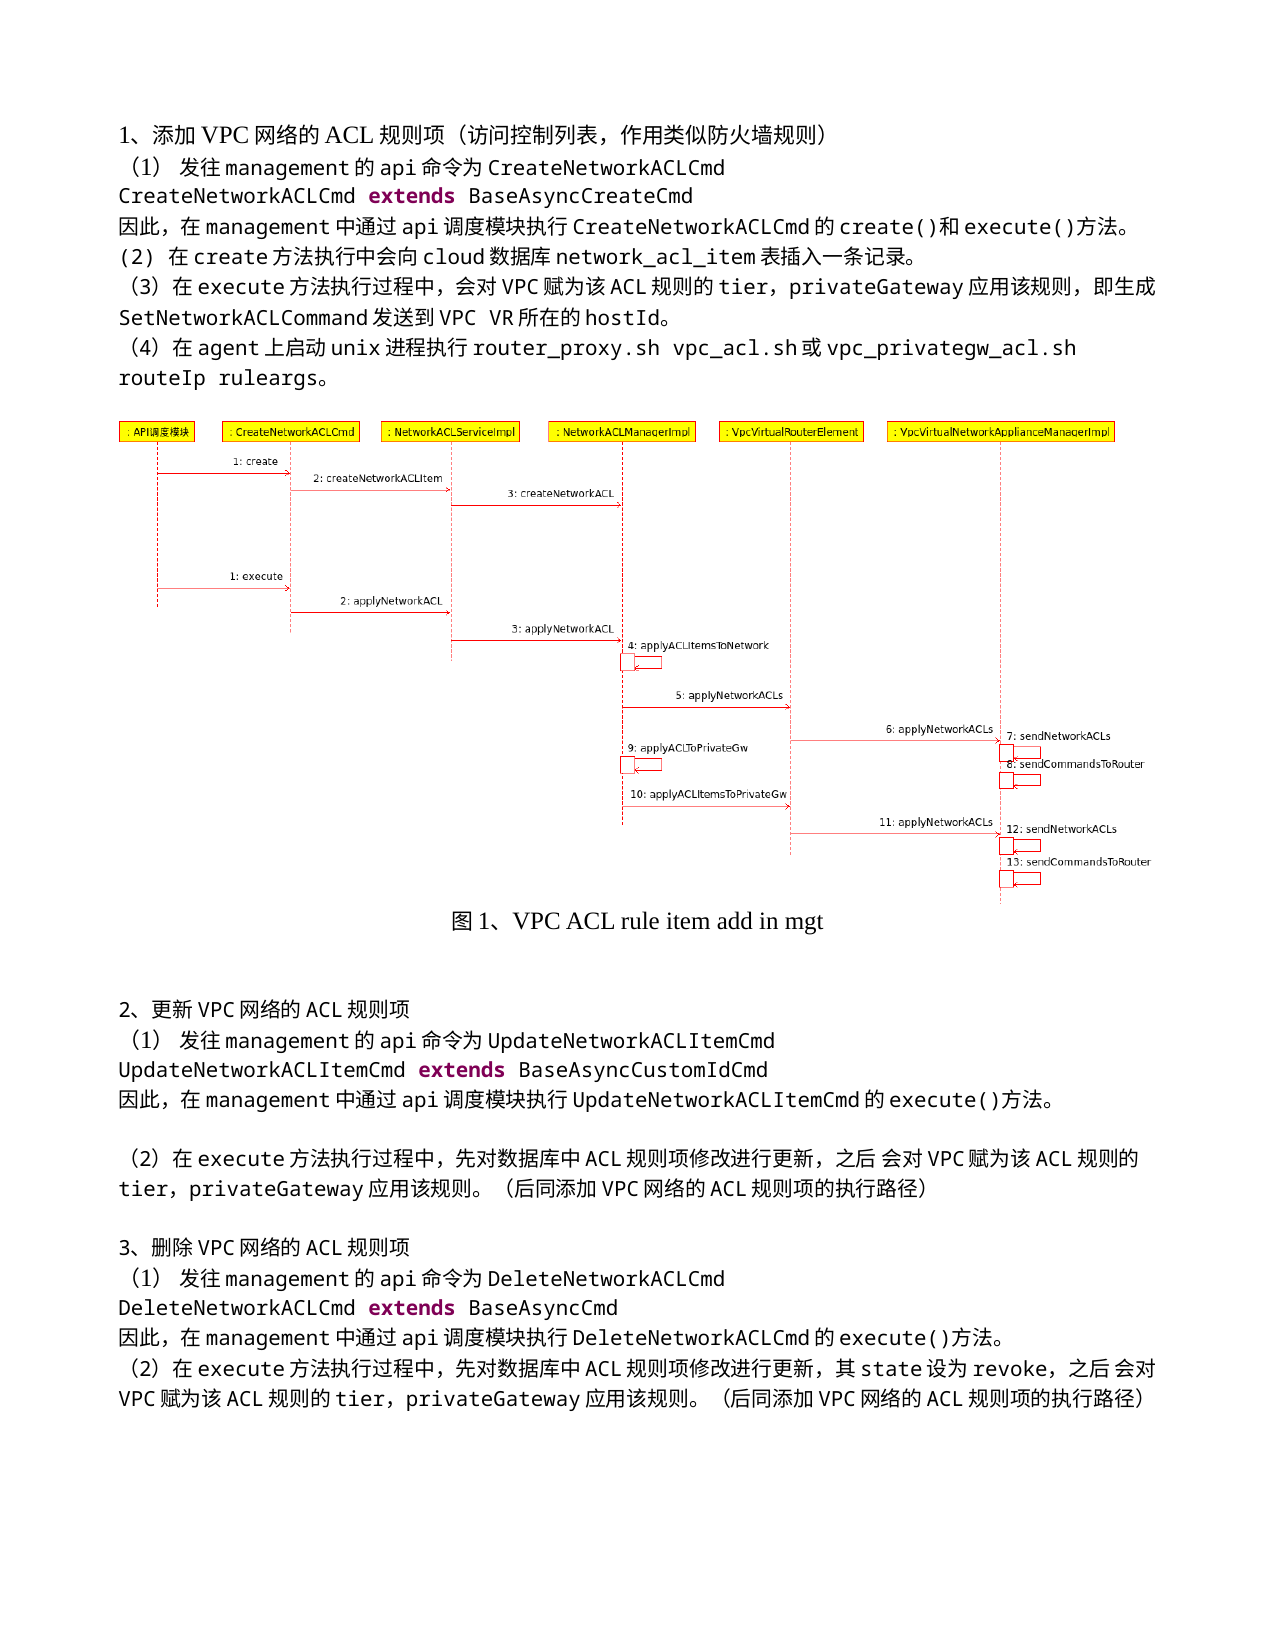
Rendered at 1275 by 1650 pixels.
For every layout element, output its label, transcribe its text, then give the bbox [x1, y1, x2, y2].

text 2、更新VPC网络的ACL规则项 [118, 993, 1157, 1023]
text UpdateNetworkACLItemCmd extends BaseAsyncCustomIdCmd [118, 1055, 1157, 1083]
text （1） 发往management的api命令为CreateNetworkACLCmd [118, 150, 1157, 181]
text （2）在execute方法执行过程中，先对数据库中ACL规则项修改进行更新，其state设为revoke，之后 会对VPC赋为该ACL规则的tier，privateGateway应用该规则。（后同添加VPC网络的ACL规则项的执行路径） [118, 1352, 1157, 1412]
text CreateNetworkACLCmd extends BaseAsyncCreateCmd [118, 181, 1157, 210]
text （1） 发往management的api命令为DeleteNetworkACLCmd [118, 1261, 1157, 1293]
text 因此，在management中通过api调度模块执行UpdateNetworkACLItemCmd的execute()方法。 [118, 1083, 1157, 1113]
text DeleteNetworkACLCmd extends BaseAsyncCmd [118, 1293, 1157, 1321]
text （2）在execute方法执行过程中，先对数据库中ACL规则项修改进行更新，之后 会对VPC赋为该ACL规则的tier，privateGateway应用该规则。（后同添加VPC网络的ACL规则项的执行路径） [118, 1142, 1157, 1203]
text 因此，在management中通过api调度模块执行DeleteNetworkACLCmd的execute()方法。 [118, 1321, 1157, 1352]
text （3）在execute方法执行过程中，会对VPC赋为该ACL规则的tier，privateGateway应用该规则，即生成SetNetworkACLCommand发送到VPC VR所在的hostId。 [118, 271, 1157, 331]
text （4）在agent上启动unix进程执行router_proxy.sh vpc_acl.sh或vpc_privategw_acl.sh routeIp ruleargs。 [118, 331, 1157, 392]
text （1） 发往management的api命令为UpdateNetworkACLItemCmd [118, 1023, 1157, 1055]
picture [118, 420, 1157, 904]
text 3、删除VPC网络的ACL规则项 [118, 1231, 1157, 1261]
text 1、添加VPC网络的ACL规则项（访问控制列表，作用类似防火墙规则） [118, 118, 1157, 150]
text (2) 在create方法执行中会向cloud数据库network_acl_item表插入一条记录。 [118, 240, 1157, 271]
text 图1、VPC ACL rule item add in mgt [118, 904, 1157, 935]
text 因此，在management中通过api调度模块执行CreateNetworkACLCmd的create()和execute()方法。 [118, 210, 1157, 240]
